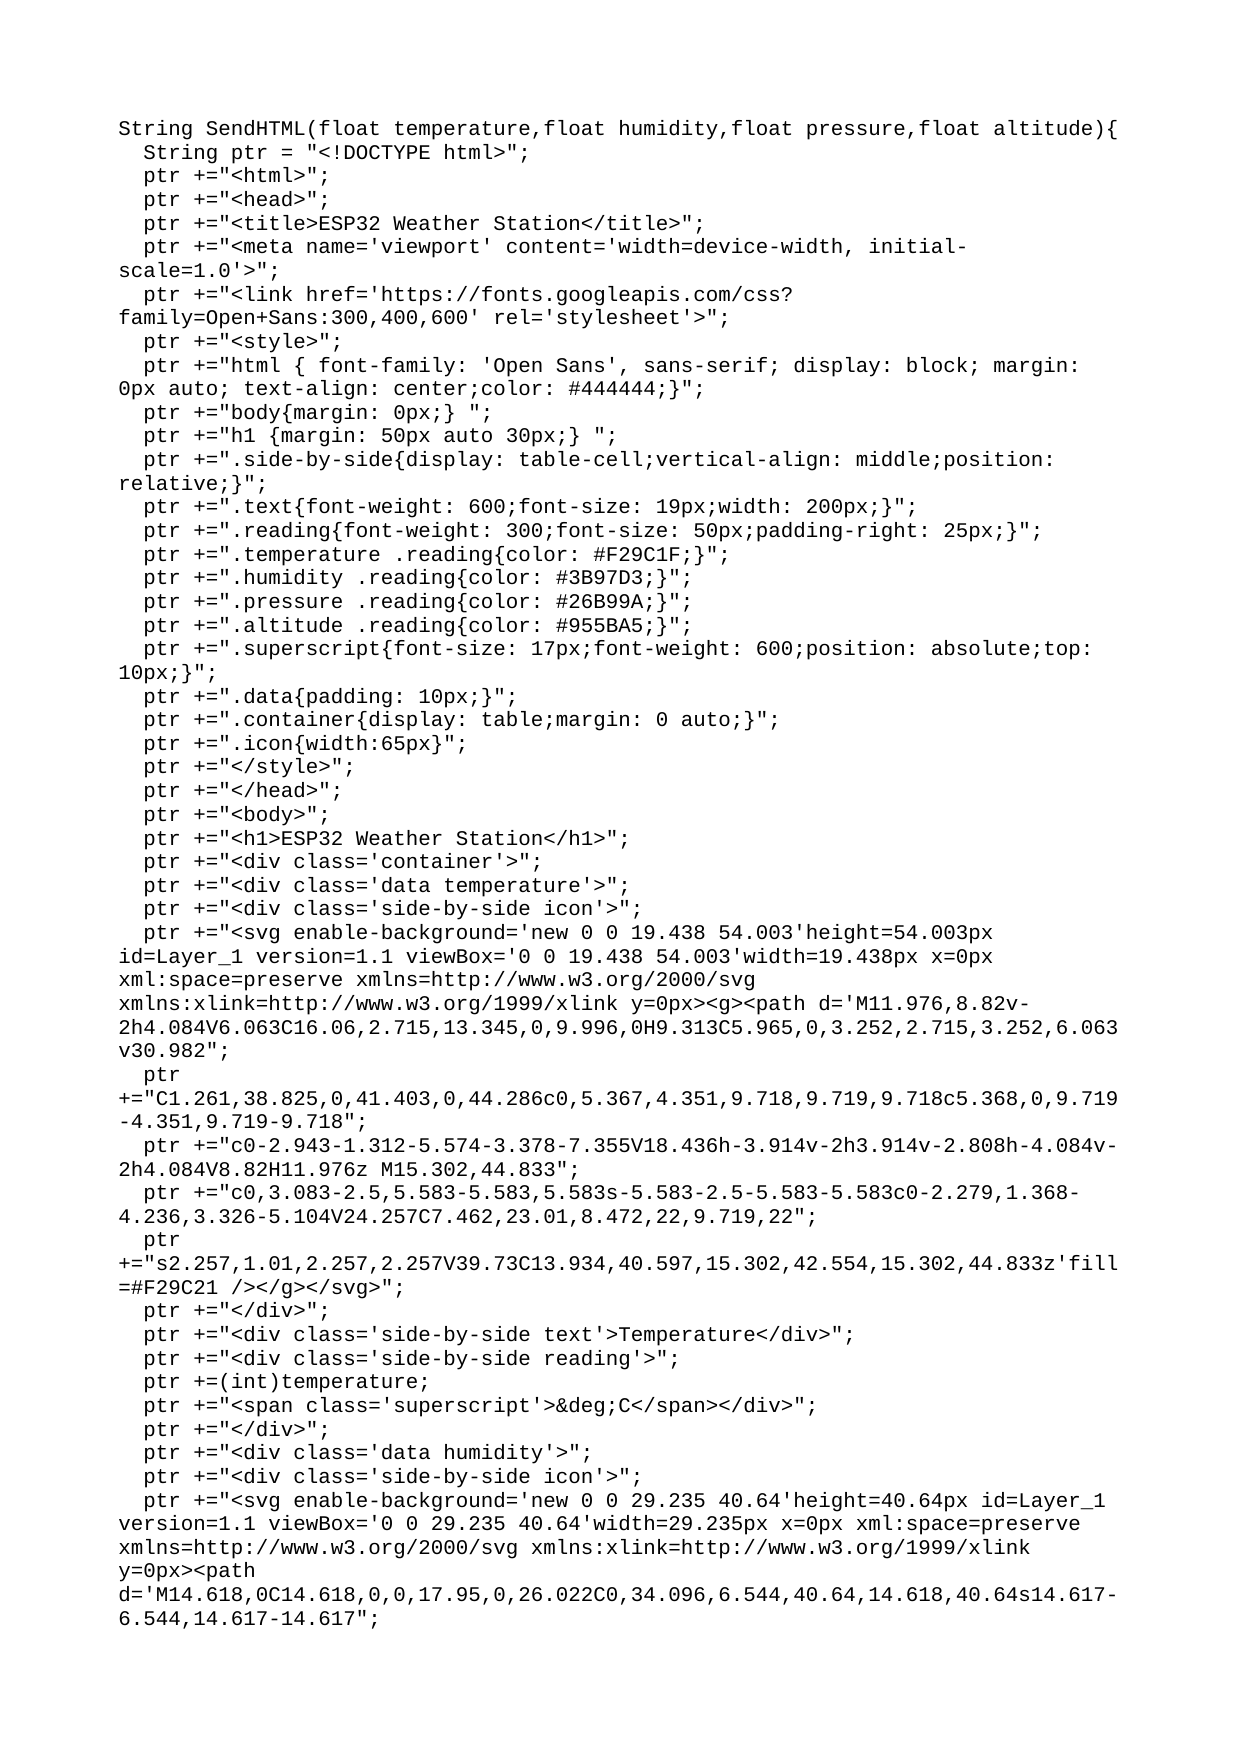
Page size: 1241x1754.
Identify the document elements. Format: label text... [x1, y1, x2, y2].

text ptr +=".text{font-weight: 600;font-size: 19px;width: 200px;}"; [118, 496, 1122, 520]
text ptr +=".side-by-side{display: table-cell;vertical-align: middle;position: relative;}"; [118, 449, 1122, 496]
text ptr +="</style>"; [118, 757, 1122, 780]
text ptr +=".icon{width:65px}"; [118, 733, 1122, 757]
text ptr +="<svg enable-background='new 0 0 29.235 40.64'height=40.64px id=Layer_1 version=1.1 viewBox='0 0 29.235 40.64'width=29.235px x=0px xml:space=preserve xmlns=http://www.w3.org/2000/svg xmlns:xlink=http://www.w3.org/1999/xlink y=0px><path d='M14.618,0C14.618,0,0,17.95,0,26.022C0,34.096,6.544,40.64,14.618,40.64s14.617-6.544,14.617-14.617"; [118, 1489, 1122, 1631]
text ptr +="<div class='side-by-side text'>Temperature</div>"; [118, 1324, 1122, 1348]
text ptr +=".reading{font-weight: 300;font-size: 50px;padding-right: 25px;}"; [118, 520, 1122, 544]
text ptr +="</head>"; [118, 780, 1122, 804]
text ptr +="h1 {margin: 50px auto 30px;} "; [118, 426, 1122, 449]
text ptr +=".humidity .reading{color: #3B97D3;}"; [118, 567, 1122, 591]
text ptr +="s2.257,1.01,2.257,2.257V39.73C13.934,40.597,15.302,42.554,15.302,44.833z'fill=#F29C21 /></g></svg>"; [118, 1229, 1122, 1300]
text ptr +="<div class='container'>"; [118, 851, 1122, 875]
text ptr +="<div class='side-by-side icon'>"; [118, 1466, 1122, 1489]
text ptr +="<title>ESP32 Weather Station</title>"; [118, 213, 1122, 236]
text ptr +="c0,3.083-2.5,5.583-5.583,5.583s-5.583-2.5-5.583-5.583c0-2.279,1.368-4.236,3.326-5.104V24.257C7.462,23.01,8.472,22,9.719,22"; [118, 1182, 1122, 1229]
text ptr +=".container{display: table;margin: 0 auto;}"; [118, 709, 1122, 733]
text ptr +="body{margin: 0px;} "; [118, 402, 1122, 426]
text String SendHTML(float temperature,float humidity,float pressure,float altitude){ [118, 118, 1122, 142]
text ptr +="<body>"; [118, 804, 1122, 827]
text ptr +="<div class='side-by-side reading'>"; [118, 1348, 1122, 1371]
text ptr +="<h1>ESP32 Weather Station</h1>"; [118, 827, 1122, 851]
text ptr +="</div>"; [118, 1419, 1122, 1442]
text ptr +="<div class='data humidity'>"; [118, 1442, 1122, 1466]
text ptr +="<head>"; [118, 189, 1122, 213]
text String ptr = "<!DOCTYPE html>"; [118, 142, 1122, 165]
text ptr +=".superscript{font-size: 17px;font-weight: 600;position: absolute;top: 10px;}"; [118, 638, 1122, 686]
text ptr +="<span class='superscript'>&deg;C</span></div>"; [118, 1395, 1122, 1419]
text ptr +="c0-2.943-1.312-5.574-3.378-7.355V18.436h-3.914v-2h3.914v-2.808h-4.084v-2h4.084V8.82H11.976z M15.302,44.833"; [118, 1135, 1122, 1182]
text ptr +=".altitude .reading{color: #955BA5;}"; [118, 615, 1122, 638]
text ptr +="<style>"; [118, 331, 1122, 354]
text ptr +=".temperature .reading{color: #F29C1F;}"; [118, 544, 1122, 567]
text ptr +="</div>"; [118, 1300, 1122, 1324]
text ptr +="<html>"; [118, 165, 1122, 189]
text ptr +=(int)temperature; [118, 1371, 1122, 1395]
text ptr +="<link href='https://fonts.googleapis.com/css?family=Open+Sans:300,400,600' rel='stylesheet'>"; [118, 284, 1122, 331]
text ptr +="html { font-family: 'Open Sans', sans-serif; display: block; margin: 0px auto; text-align: center;color: #444444;}"; [118, 354, 1122, 402]
text ptr +="<div class='side-by-side icon'>"; [118, 898, 1122, 922]
text ptr +="<svg enable-background='new 0 0 19.438 54.003'height=54.003px id=Layer_1 version=1.1 viewBox='0 0 19.438 54.003'width=19.438px x=0px xml:space=preserve xmlns=http://www.w3.org/2000/svg xmlns:xlink=http://www.w3.org/1999/xlink y=0px><g><path d='M11.976,8.82v-2h4.084V6.063C16.06,2.715,13.345,0,9.996,0H9.313C5.965,0,3.252,2.715,3.252,6.063v30.982"; [118, 922, 1122, 1064]
text ptr +=".data{padding: 10px;}"; [118, 686, 1122, 709]
text ptr +="<div class='data temperature'>"; [118, 875, 1122, 898]
text ptr +="C1.261,38.825,0,41.403,0,44.286c0,5.367,4.351,9.718,9.719,9.718c5.368,0,9.719-4.351,9.719-9.718"; [118, 1064, 1122, 1135]
text ptr +=".pressure .reading{color: #26B99A;}"; [118, 591, 1122, 615]
text ptr +="<meta name='viewport' content='width=device-width, initial-scale=1.0'>"; [118, 236, 1122, 284]
